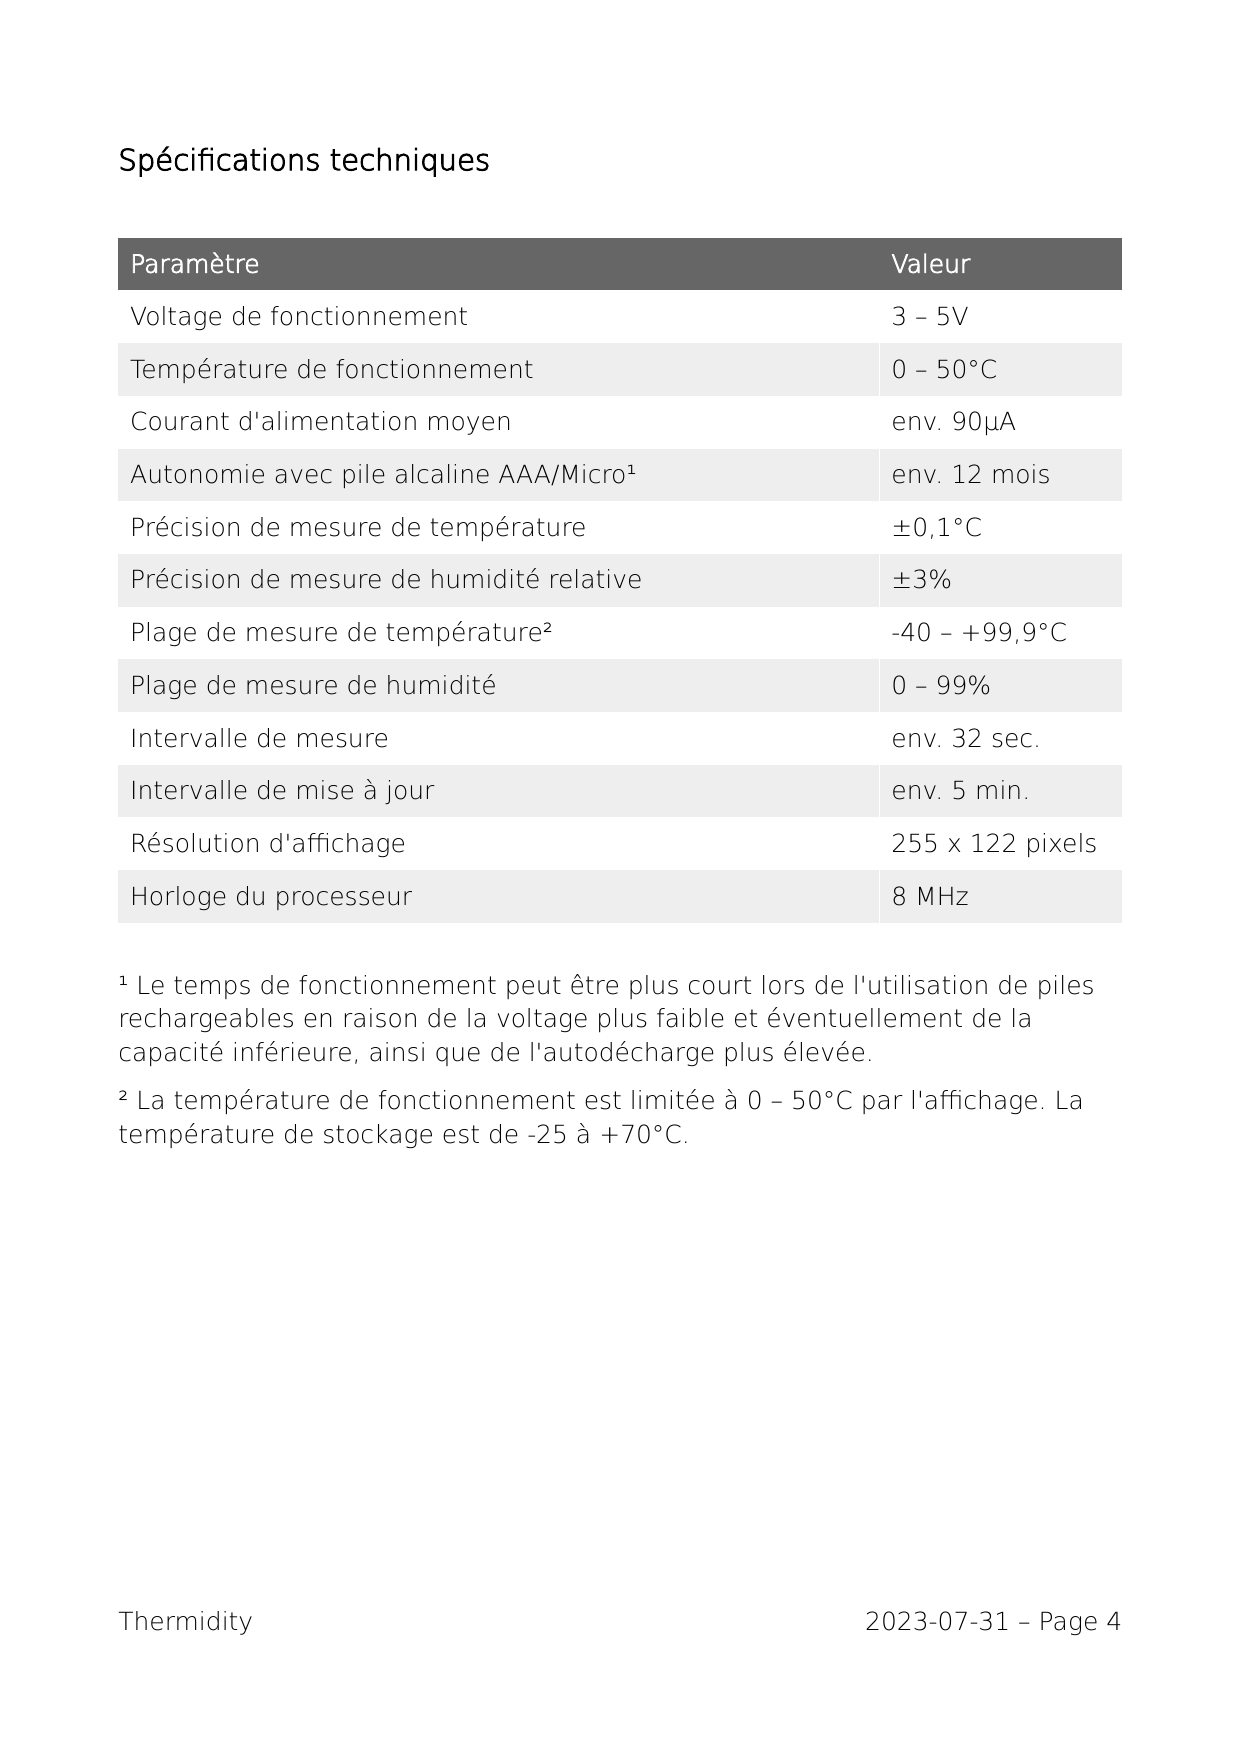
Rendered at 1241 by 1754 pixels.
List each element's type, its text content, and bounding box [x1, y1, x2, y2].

table_cell env. 32 sec. [880, 712, 1122, 765]
table_cell Voltage de fonctionnement [118, 290, 879, 343]
table_cell env. 12 mois [880, 449, 1122, 501]
table_cell env. 90µA [880, 396, 1122, 448]
table_cell Plage de mesure de température² [118, 607, 879, 659]
table_cell 255 x 122 pixels [880, 818, 1122, 870]
table_cell 8 MHz [880, 870, 1122, 923]
text ¹ Le temps de fonctionnement peut être plus court lors de l'utilisation de piles rechargeables en raison de la voltage plus faible et éventuellement de la capacité inférieure, ainsi que de l'autodécharge plus élevée. [118, 971, 1122, 1067]
table_cell Précision de mesure de humidité relative [118, 554, 879, 607]
table_cell Intervalle de mesure [118, 712, 879, 765]
table_cell Plage de mesure de humidité [118, 659, 879, 712]
table_cell Résolution d'affichage [118, 818, 879, 870]
table_cell -40 – +99,9°C [880, 607, 1122, 659]
table_cell Précision de mesure de température [118, 501, 879, 554]
table_cell Horloge du processeur [118, 870, 879, 923]
table_cell ±3% [880, 554, 1122, 607]
table_cell 0 – 50°C [880, 343, 1122, 396]
table_cell Température de fonctionnement [118, 343, 879, 396]
table_cell 0 – 99% [880, 659, 1122, 712]
table_cell env. 5 min. [880, 765, 1122, 817]
table_cell Autonomie avec pile alcaline AAA/Micro¹ [118, 449, 879, 501]
table_cell Intervalle de mise à jour [118, 765, 879, 817]
table_cell 3 – 5V [880, 290, 1122, 343]
text ² La température de fonctionnement est limitée à 0 – 50°C par l'affichage. La température de stockage est de -25 à +70°C. [118, 1086, 1122, 1149]
table_cell Courant d'alimentation moyen [118, 396, 879, 448]
table_cell ±0,1°C [880, 501, 1122, 554]
subtitle Spécifications techniques [118, 143, 1122, 177]
